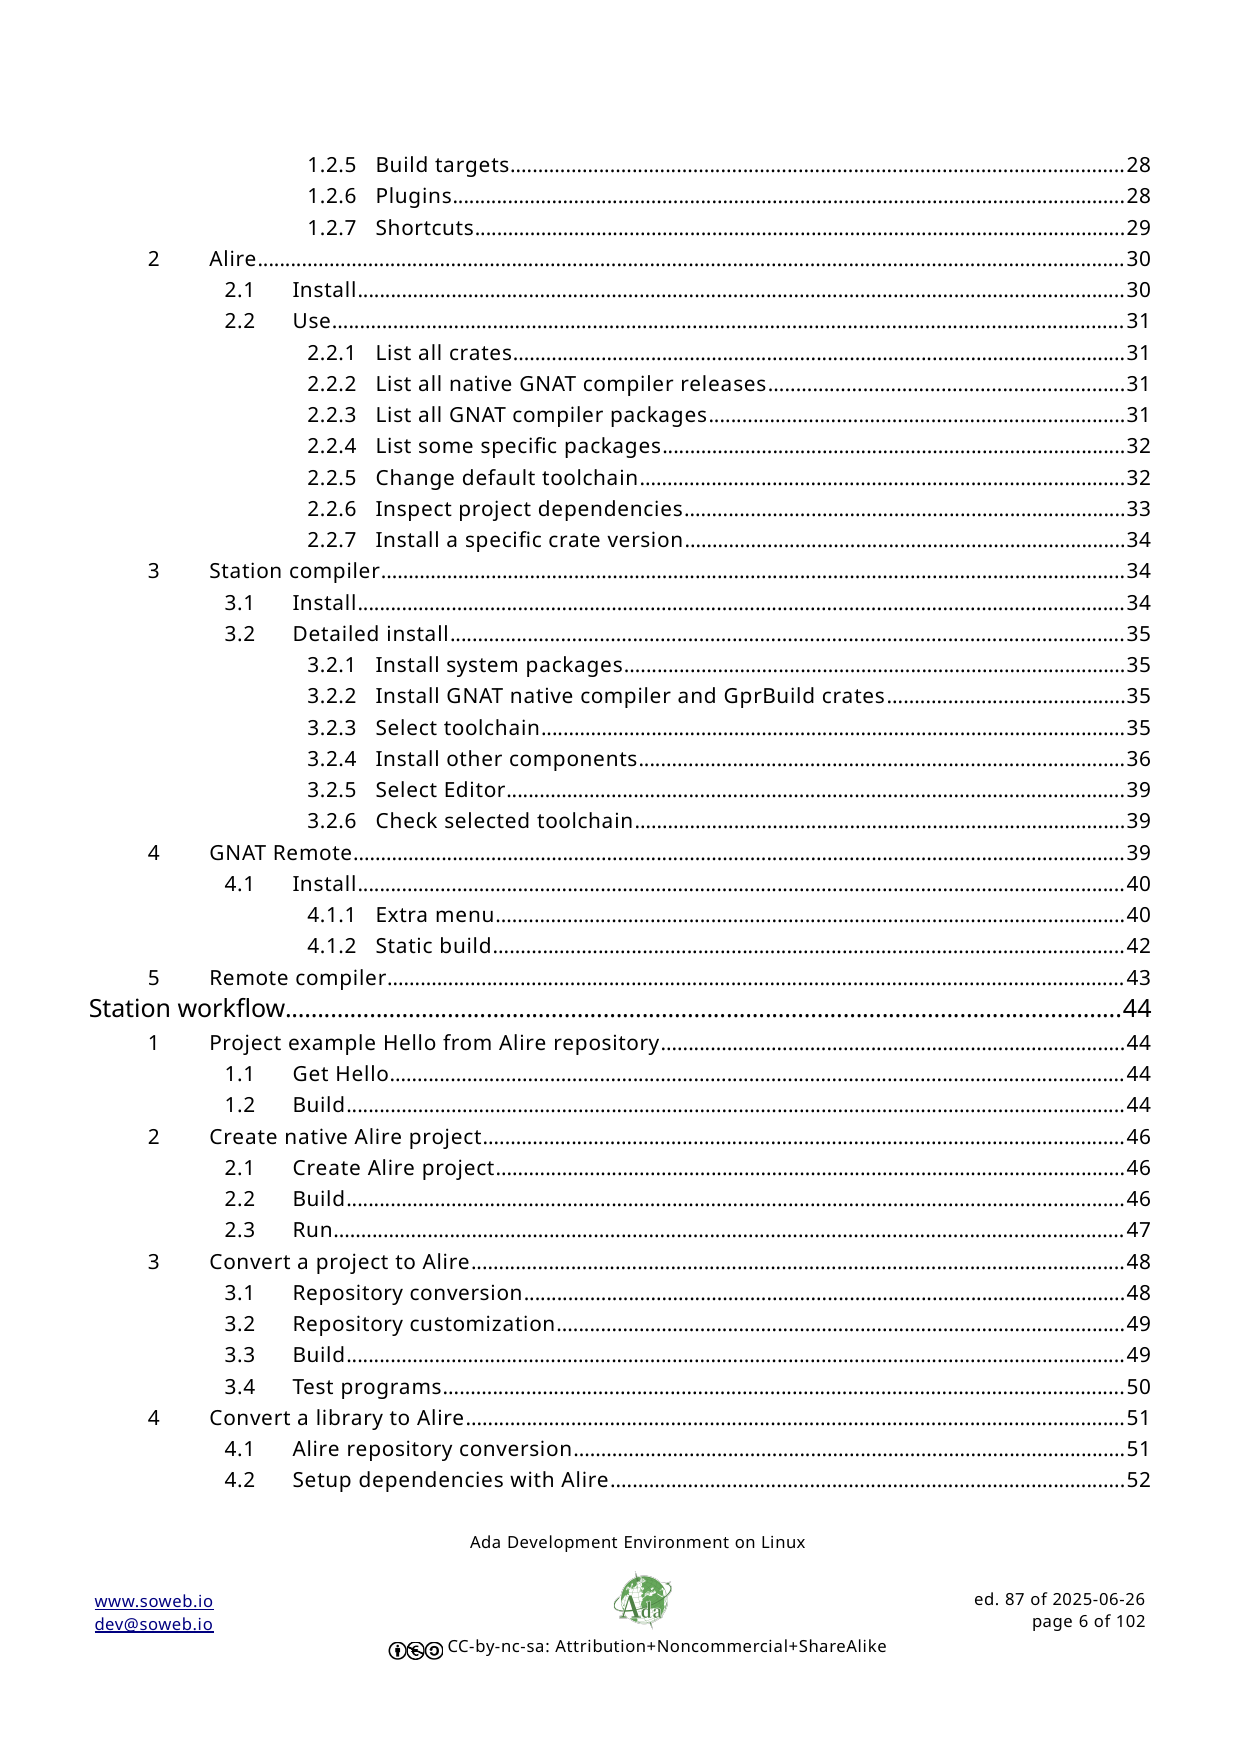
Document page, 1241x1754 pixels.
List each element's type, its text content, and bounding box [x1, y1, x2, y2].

text 2.2.1 List all crates 31 [307, 335, 1152, 366]
text 2 Create native Alire project 46 [148, 1119, 1152, 1150]
text 2 Alire 30 [148, 241, 1152, 273]
text 2.1 Create Alire project 46 [224, 1150, 1152, 1182]
text 3.2.1 Install system packages 35 [307, 648, 1152, 679]
text 3.2 Detailed install 35 [224, 616, 1152, 648]
text 4 Convert a library to Alire 51 [148, 1400, 1152, 1432]
text 2.2.7 Install a specific crate version 34 [307, 523, 1152, 554]
text 2.2 Use 31 [224, 304, 1152, 335]
text 3.1 Repository conversion 48 [224, 1275, 1152, 1307]
text 5 Remote compiler 43 [148, 960, 1152, 991]
text 1.1 Get Hello 44 [224, 1057, 1152, 1088]
text 4.2 Setup dependencies with Alire 52 [224, 1463, 1152, 1494]
picture [388, 1642, 443, 1660]
text 3.2.6 Check selected toolchain 39 [307, 804, 1152, 835]
text 2.2.4 List some specific packages 32 [307, 429, 1152, 460]
text 3.1 Install 34 [224, 585, 1152, 616]
text Station workflow 44 [88, 991, 1152, 1025]
text 2.2 Build 46 [224, 1182, 1152, 1213]
text 2.2.2 List all native GNAT compiler releases 31 [307, 366, 1152, 398]
text 3.2.4 Install other components 36 [307, 741, 1152, 773]
text 4.1.1 Extra menu 40 [307, 898, 1152, 929]
text 4 GNAT Remote 39 [148, 835, 1152, 866]
text 1.2.7 Shortcuts 29 [307, 210, 1152, 241]
text 3 Convert a project to Alire 48 [148, 1244, 1152, 1275]
text 3.2 Repository customization 49 [224, 1307, 1152, 1338]
text 1.2.6 Plugins 28 [307, 179, 1152, 210]
text 3.4 Test programs 50 [224, 1369, 1152, 1400]
text 3 Station compiler 34 [148, 554, 1152, 585]
text 1 Project example Hello from Alire repository 44 [148, 1025, 1152, 1057]
text 2.1 Install 30 [224, 273, 1152, 304]
text 3.2.2 Install GNAT native compiler and GprBuild crates 35 [307, 679, 1152, 710]
text 2.2.3 List all GNAT compiler packages 31 [307, 398, 1152, 429]
text 1.2 Build 44 [224, 1088, 1152, 1119]
text 4.1.2 Static build 42 [307, 929, 1152, 960]
text 4.1 Install 40 [224, 866, 1152, 898]
text 1.2.5 Build targets 28 [307, 148, 1152, 179]
text 3.2.5 Select Editor 39 [307, 773, 1152, 804]
text 3.3 Build 49 [224, 1338, 1152, 1369]
text 2.2.6 Inspect project dependencies 33 [307, 491, 1152, 523]
text 3.2.3 Select toolchain 35 [307, 710, 1152, 741]
text 2.3 Run 47 [224, 1213, 1152, 1244]
text 2.2.5 Change default toolchain 32 [307, 460, 1152, 491]
text 4.1 Alire repository conversion 51 [224, 1432, 1152, 1463]
picture [613, 1571, 672, 1630]
